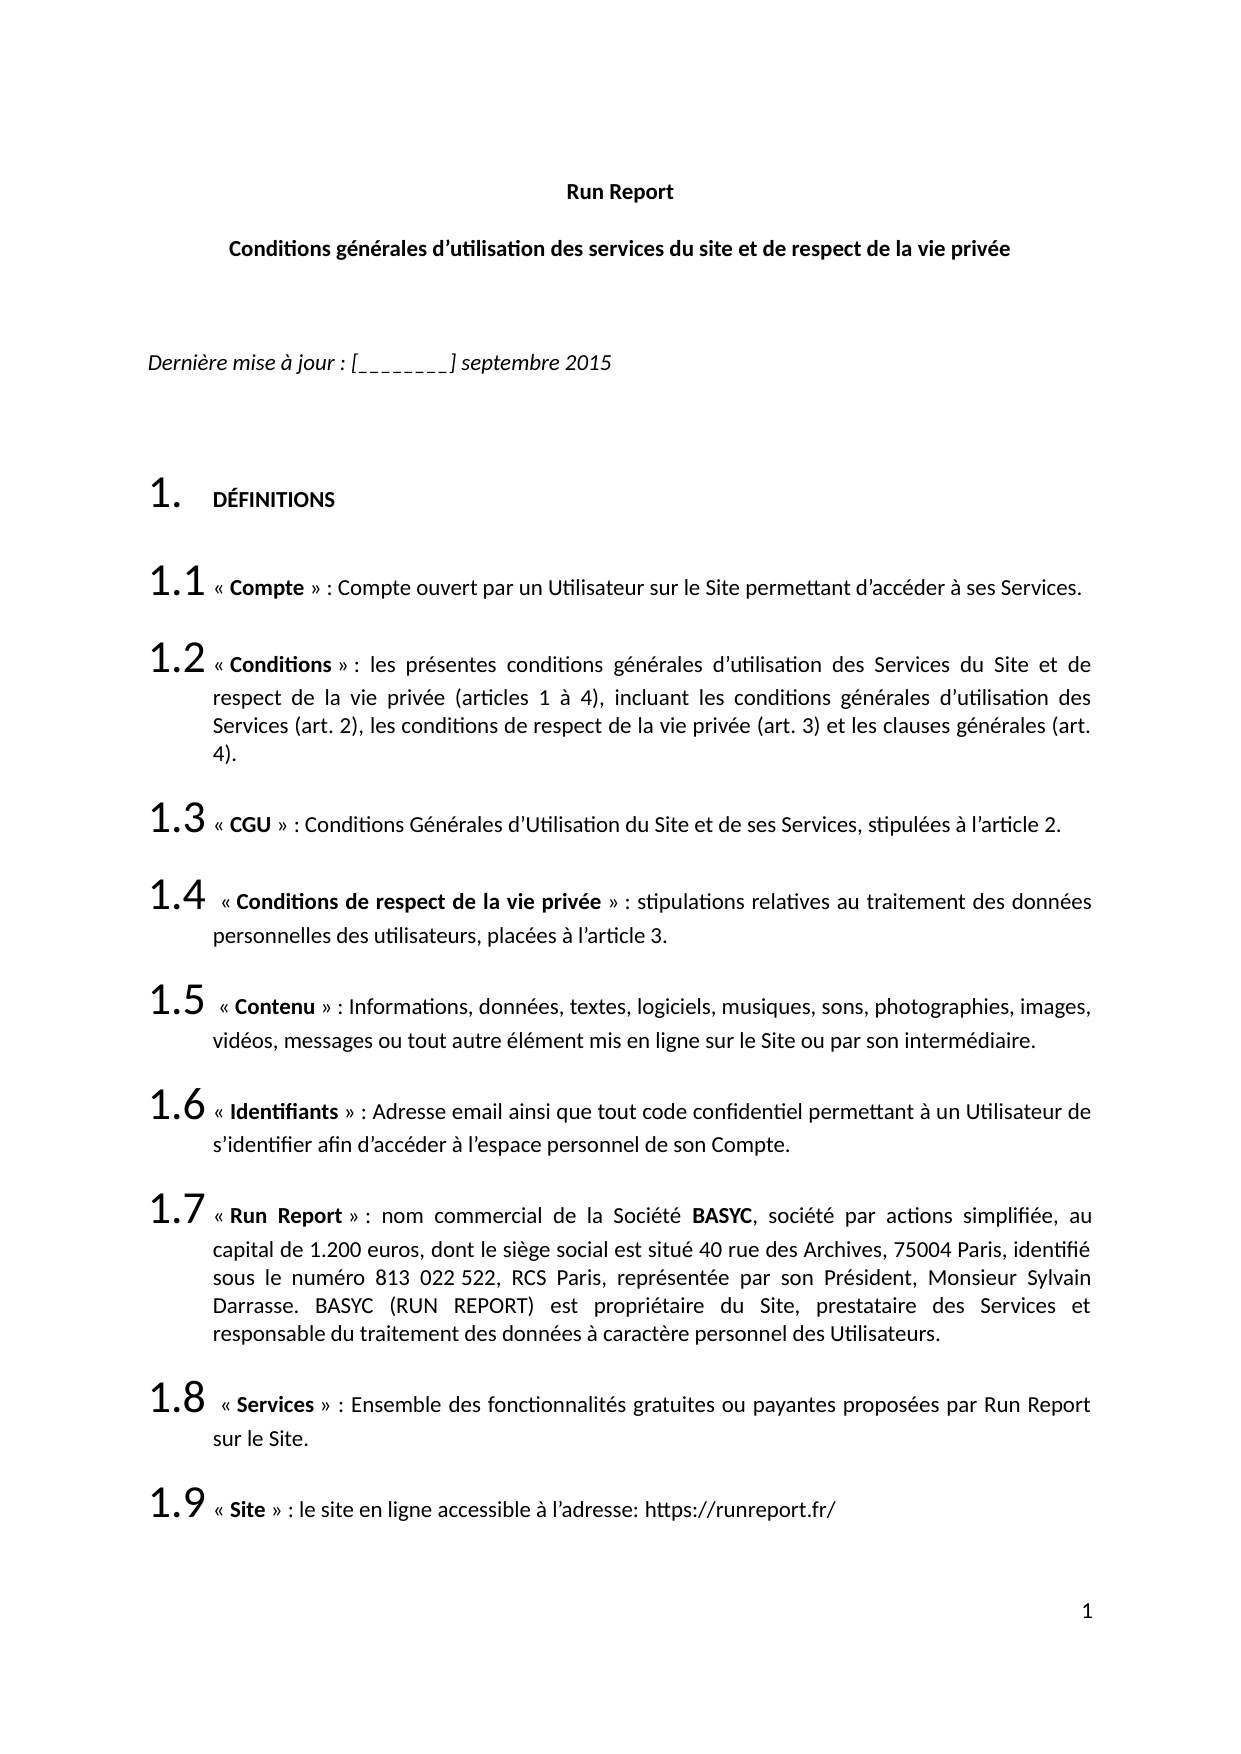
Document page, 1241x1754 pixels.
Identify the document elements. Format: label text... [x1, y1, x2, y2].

subtitle « Site » : le site en ligne accessible à l’adresse: https://runreport.fr/ [148, 1473, 1092, 1529]
subtitle « CGU » : Conditions Générales d’Utilisation du Site et de ses Services, stipulées à l’article 2. [148, 788, 1092, 844]
subtitle « Services » : Ensemble des fonctionnalités gratuites ou payantes proposées par Run Report sur le Site. [148, 1368, 1092, 1452]
subtitle « Run Report » : nom commercial de la Société BASYC, société par actions simplifiée, au capital de 1.200 euros, dont le siège social est situé 40 rue des Archives, 75004 Paris, identifié sous le numéro 813 022 522, RCS Paris, représentée par son Président, Monsieur Sylvain Darrasse. BASYC (RUN REPORT) est propriétaire du Site, prestataire des Services et responsable du traitement des données à caractère personnel des Utilisateurs. [148, 1179, 1092, 1347]
subtitle « Conditions de respect de la vie privée » : stipulations relatives au traitement des données personnelles des utilisateurs, placées à l’article 3. [148, 865, 1092, 949]
subtitle « Identifiants » : Adresse email ainsi que tout code confidentiel permettant à un Utilisateur de s’identifier afin d’accéder à l’espace personnel de son Compte. [148, 1075, 1092, 1159]
subtitle « Conditions » : les présentes conditions générales d’utilisation des Services du Site et de respect de la vie privée (articles 1 à 4), incluant les conditions générales d’utilisation des Services (art. 2), les conditions de respect de la vie privée (art. 3) et les clauses générales (art. 4). [148, 627, 1092, 767]
subtitle Conditions générales d’utilisation des services du site et de respect de la vie privée [148, 234, 1092, 262]
text Dernière mise à jour : [________] septembre 2015 [148, 348, 1092, 376]
subtitle « Contenu » : Informations, données, textes, logiciels, musiques, sons, photographies, images, vidéos, messages ou tout autre élément mis en ligne sur le Site ou par son intermédiaire. [148, 970, 1092, 1054]
subtitle DÉFINITIONS [148, 463, 1092, 519]
subtitle Run Report [148, 177, 1092, 205]
subtitle « Compte » : Compte ouvert par un Utilisateur sur le Site permettant d’accéder à ses Services. [148, 551, 1092, 607]
